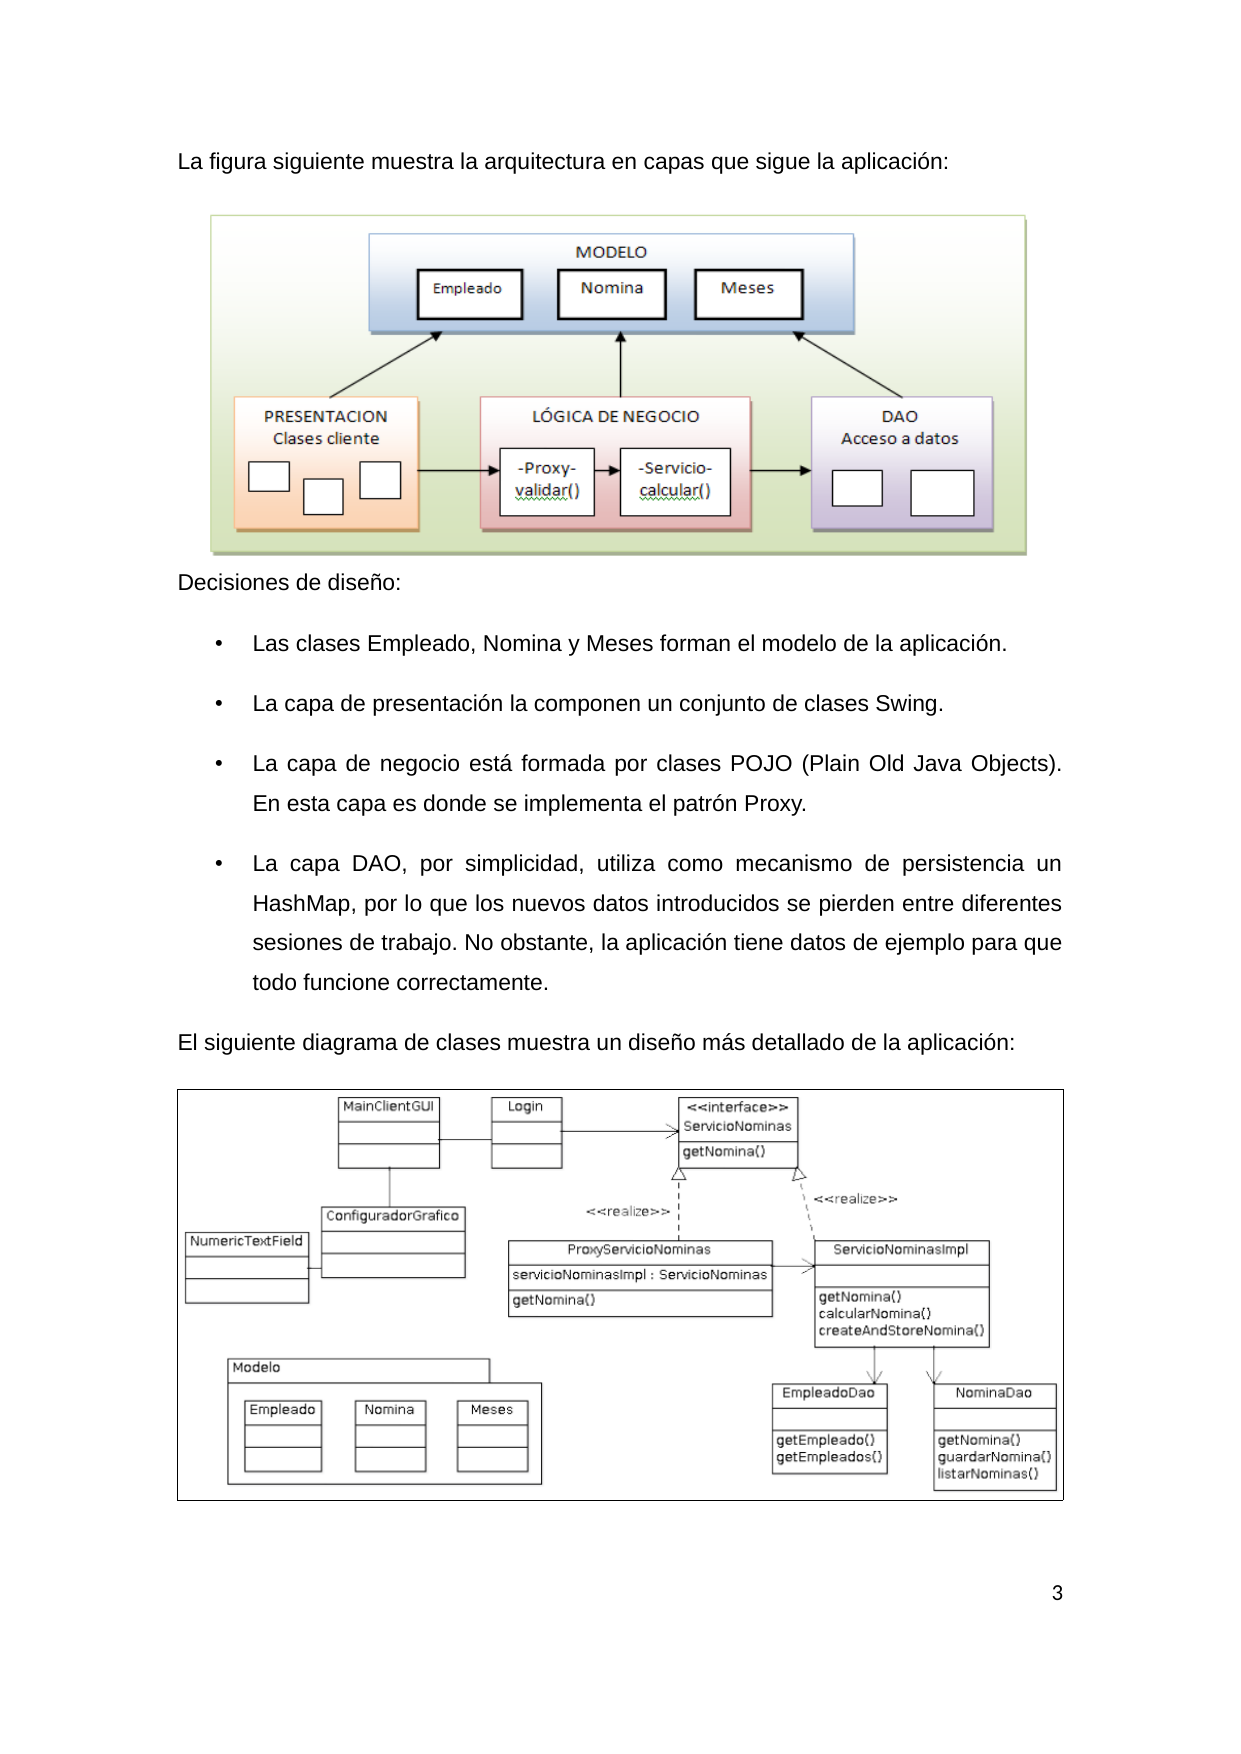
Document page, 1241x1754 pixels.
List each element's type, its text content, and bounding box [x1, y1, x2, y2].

text La figura siguiente muestra la arquitectura en capas que sigue la aplicación: [177, 148, 1063, 174]
list La capa DAO, por simplicidad, utiliza como mecanismo de persistencia un HashMap, por lo que los nuevos datos introducidos se pierden entre diferentes sesiones de trabajo. No obstante, la aplicación tiene datos de ejemplo para que todo funcione correctamente. [215, 850, 1063, 995]
picture [180, 1092, 1060, 1497]
text [178, 1090, 1063, 1500]
list La capa de presentación la componen un conjunto de clases Swing. [215, 690, 1063, 716]
list La capa de negocio está formada por clases POJO (Plain Old Java Objects). En esta capa es donde se implementa el patrón Proxy. [215, 750, 1063, 816]
list Las clases Empleado, Nomina y Meses forman el modelo de la aplicación. [215, 629, 1063, 656]
text El siguiente diagrama de clases muestra un diseño más detallado de la aplicación: [177, 1029, 1063, 1055]
picture [209, 210, 1031, 557]
text Decisiones de diseño: [177, 208, 1063, 596]
